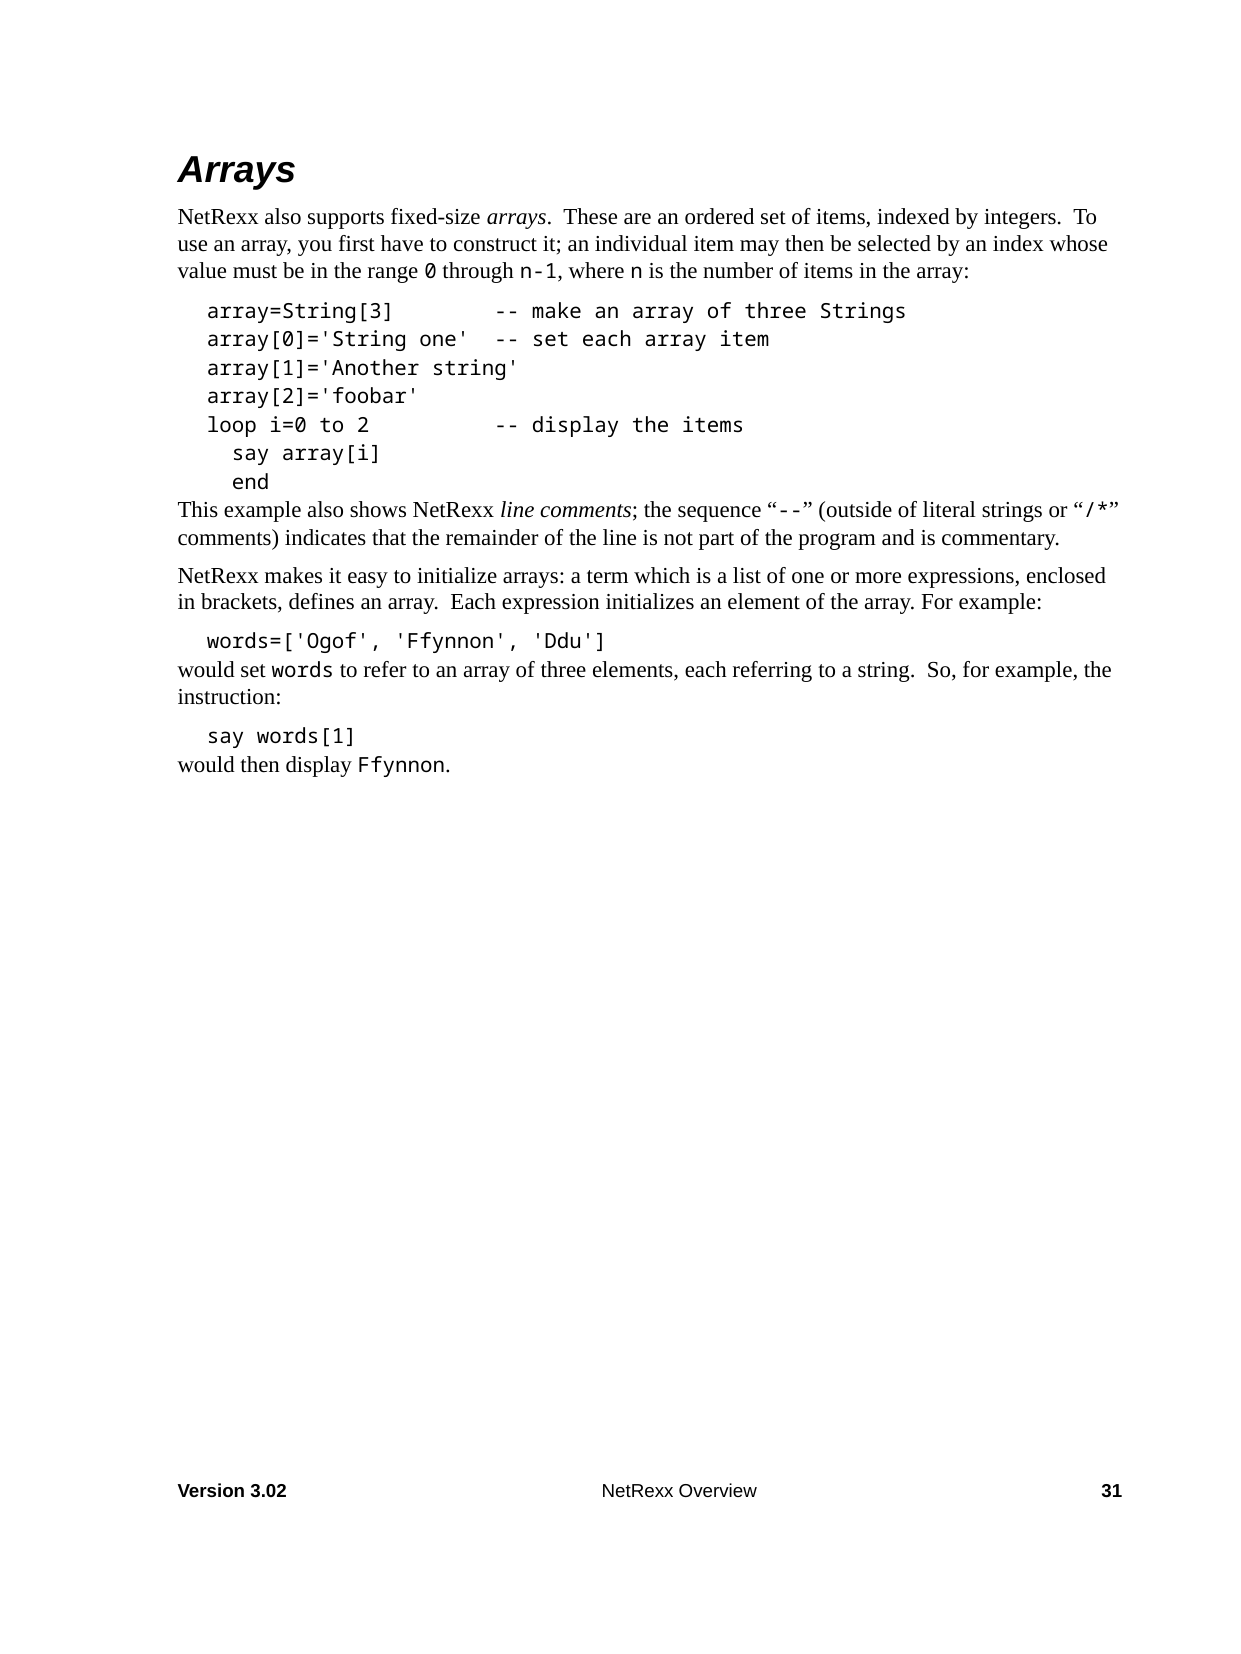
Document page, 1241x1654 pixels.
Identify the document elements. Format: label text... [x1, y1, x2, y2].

text say words[1] [207, 721, 1122, 750]
text This example also shows NetRexx line comments; the sequence “--” (outside of literal strings or “/*” comments) indicates that the remainder of the line is not part of the program and is commentary. [177, 495, 1122, 550]
text would then display Ffynnon. [177, 750, 1122, 778]
text words=['Ogof', 'Ffynnon', 'Ddu'] [207, 626, 1122, 655]
text would set words to refer to an array of three elements, each referring to a string. So, for example, the instruction: [177, 655, 1122, 709]
text NetRexx also supports fixed-size arrays. These are an ordered set of items, indexed by integers. To use an array, you first have to construct it; an individual item may then be selected by an index whose value must be in the range 0 through n-1, where n is the number of items in the array: [177, 203, 1122, 284]
subtitle Arrays [177, 148, 1122, 191]
text NetRexx makes it easy to initialize arrays: a term which is a list of one or more expressions, enclosed in brackets, defines an array. Each expression initializes an element of the array. For example: [177, 562, 1122, 614]
text array=String[3] -- make an array of three Strings array[0]='String one' -- set each array item array[1]='Another string' array[2]='foobar' loop i=0 to 2 -- display the items say array[i] end [207, 296, 1122, 495]
